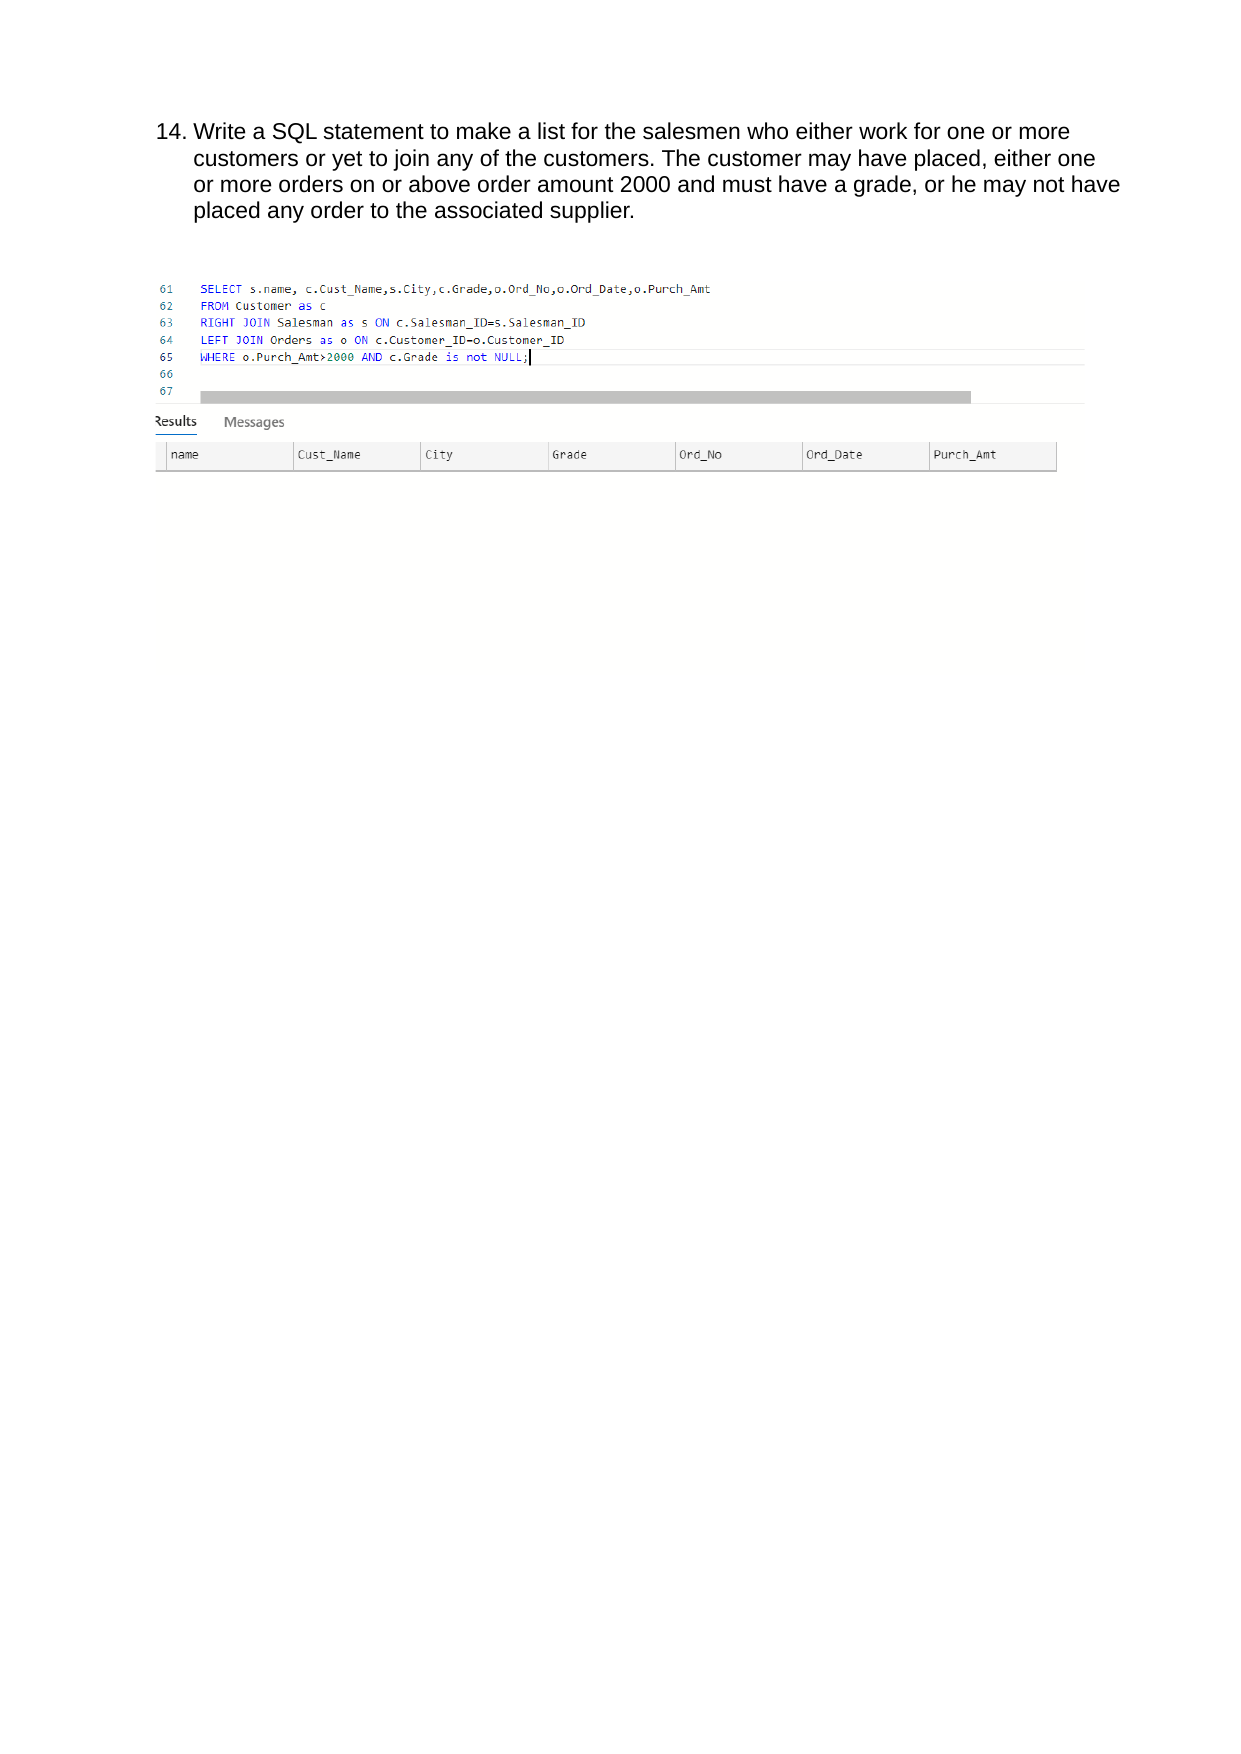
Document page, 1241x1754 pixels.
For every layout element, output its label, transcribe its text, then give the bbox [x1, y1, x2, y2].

list Write a SQL statement to make a list for the salesmen who either work for one or more customers or yet to join any of the customers. The customer may have placed, either one or more orders on or above order amount 2000 and must have a grade, or he may not have placed any order to the associated supplier. [156, 118, 1122, 223]
picture [155, 281, 1085, 675]
